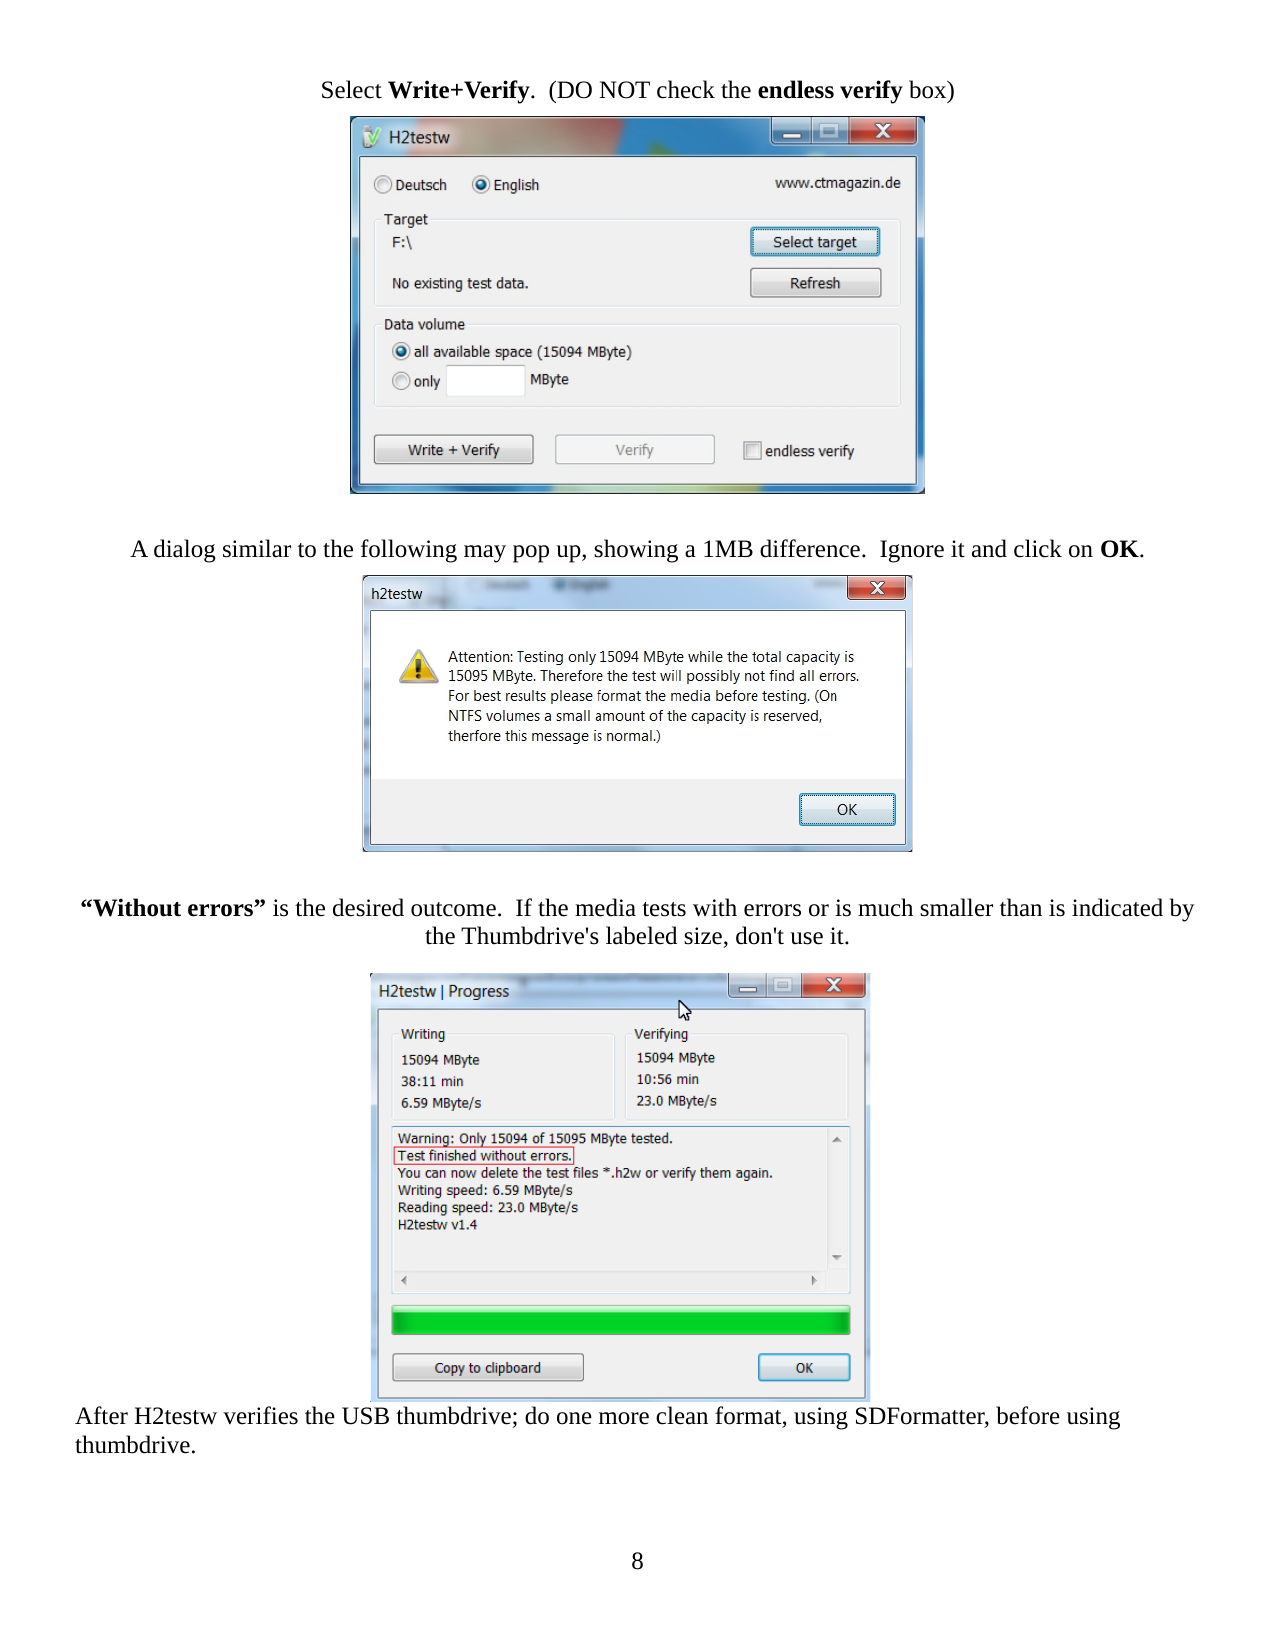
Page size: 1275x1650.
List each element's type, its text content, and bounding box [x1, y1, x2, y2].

text After H2testw verifies the USB thumbdrive; do one more clean format, using SDFormatter, before using thumbdrive. [75, 963, 1200, 1459]
text A dialog similar to the following may pop up, showing a 1MB difference. Ignore it and click on OK. [75, 534, 1200, 563]
text Select Write+Verify. (DO NOT check the endless verify box) [75, 75, 1200, 104]
text “Without errors” is the desired outcome. If the media tests with errors or is much smaller than is indicated by the Thumbdrive's labeled size, don't use it. [75, 893, 1200, 950]
picture [362, 575, 913, 852]
picture [350, 116, 925, 494]
